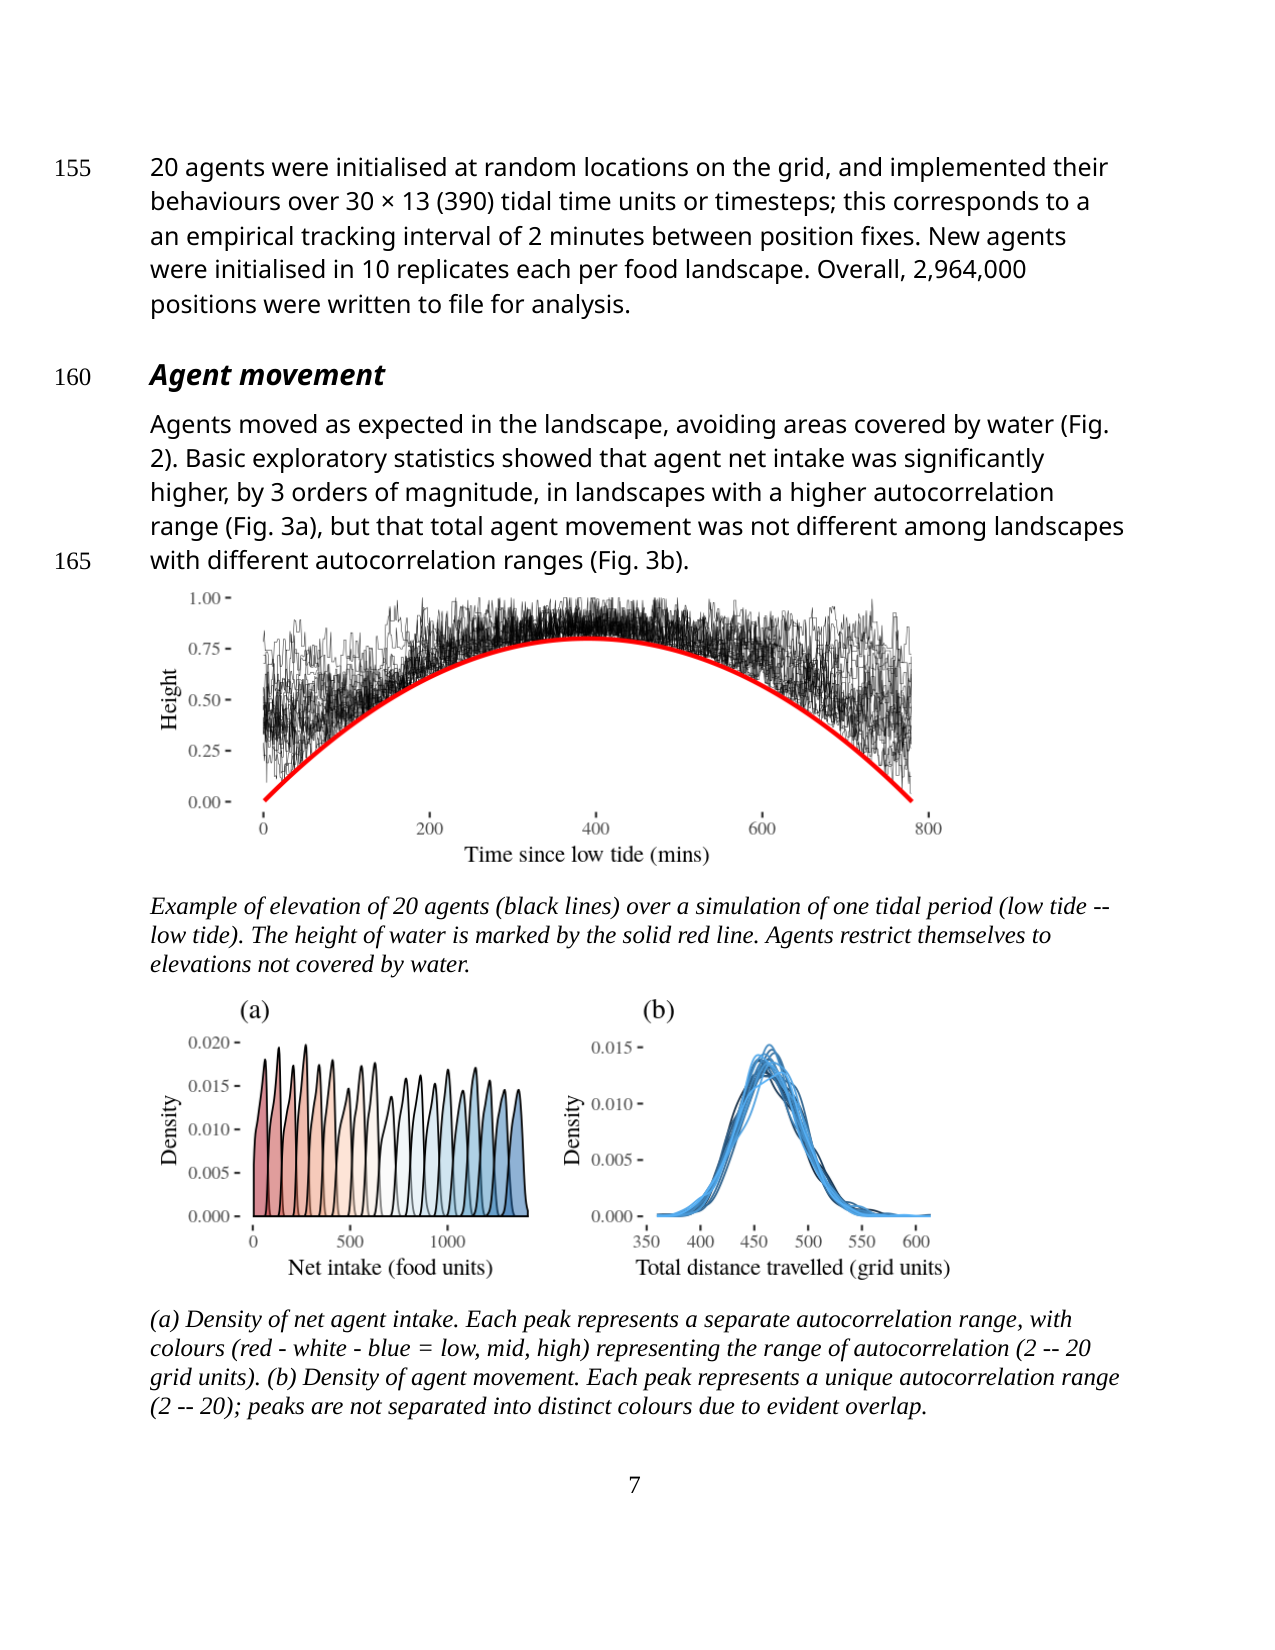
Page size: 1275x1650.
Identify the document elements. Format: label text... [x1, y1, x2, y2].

subtitle Agent movement [150, 354, 1125, 394]
text (a) Density of net agent intake. Each peak represents a separate autocorrelation range, with colours (red - white - blue = low, mid, high) representing the range of autocorrelation (2 -- 20 grid units). (b) Density of agent movement. Each peak represents a unique autocorrelation range (2 -- 20); peaks are not separated into distinct colours due to evident overlap. [150, 1304, 1125, 1419]
picture [150, 576, 956, 879]
text Agents moved as expected in the landscape, avoiding areas covered by water (Fig. 2). Basic exploratory statistics showed that agent net intake was significantly higher, by 3 orders of magnitude, in landscapes with a higher autocorrelation range (Fig. 3a), but that total agent movement was not different among landscapes with different autocorrelation ranges (Fig. 3b). [150, 406, 1125, 577]
text Example of elevation of 20 agents (black lines) over a simulation of one tidal period (low tide -- low tide). The height of water is marked by the solid red line. Agents restrict themselves to elevations not covered by water. [150, 891, 1125, 977]
picture [150, 990, 956, 1292]
text 20 agents were initialised at random locations on the grid, and implemented their behaviours over 30 × 13 (390) tidal time units or timesteps; this corresponds to a an empirical tracking interval of 2 minutes between position fixes. New agents were initialised in 10 replicates each per food landscape. Overall, 2,964,000 positions were written to file for analysis. [150, 150, 1125, 320]
